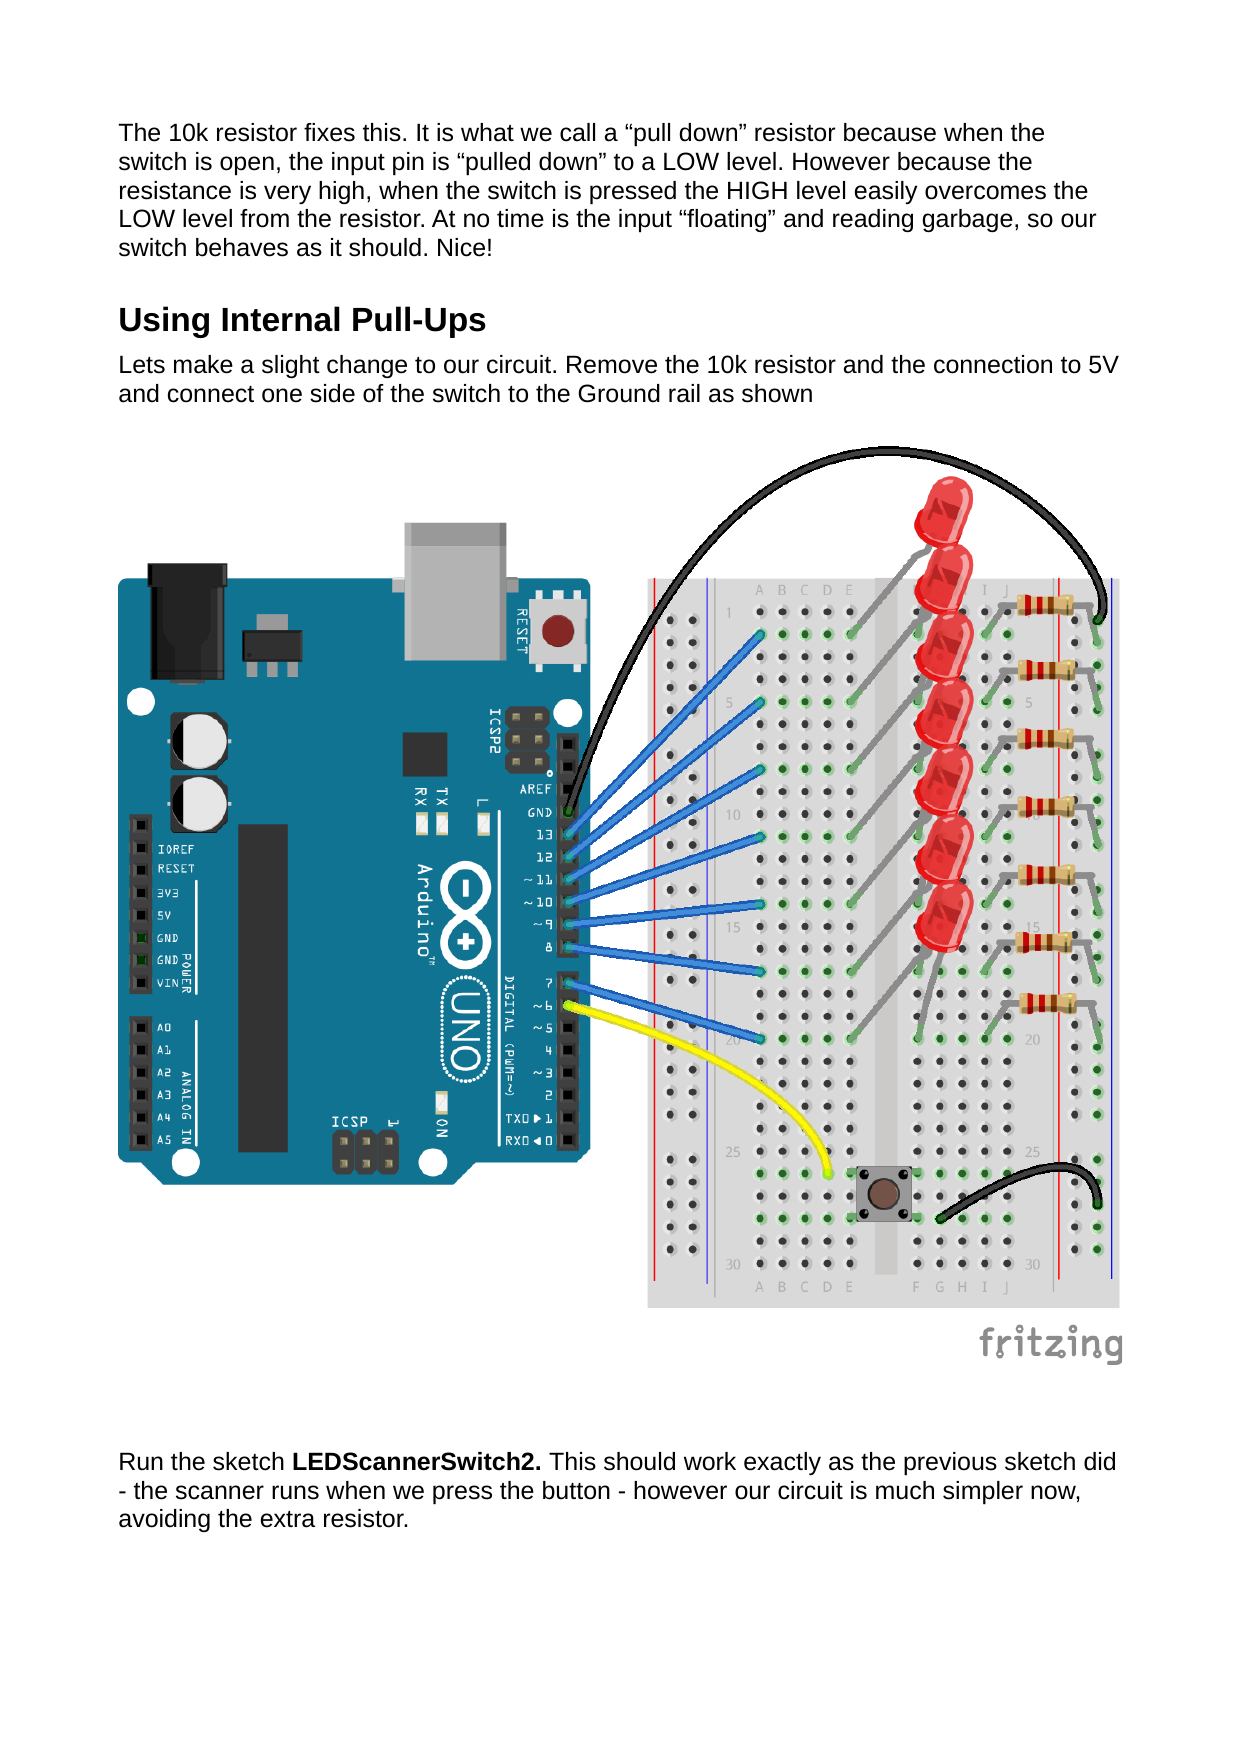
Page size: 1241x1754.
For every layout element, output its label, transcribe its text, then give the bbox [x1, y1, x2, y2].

text The 10k resistor fixes this. It is what we call a “pull down” resistor because when the switch is open, the input pin is “pulled down” to a LOW level. However because the resistance is very high, when the switch is pressed the HIGH level easily overcomes the LOW level from the resistor. At no time is the input “floating” and reading garbage, so our switch behaves as it should. Nice! [118, 118, 1122, 262]
text Lets make a slight change to our circuit. Remove the 10k resistor and the connection to 5V and connect one side of the switch to the Ground rail as shown [118, 351, 1122, 408]
text Run the sketch LEDScannerSwitch2. This should work exactly as the previous sketch did - the scanner runs when we press the button - however our circuit is much simpler now, avoiding the extra resistor. [118, 1447, 1122, 1533]
subtitle Using Internal Pull-Ups [118, 299, 1122, 338]
